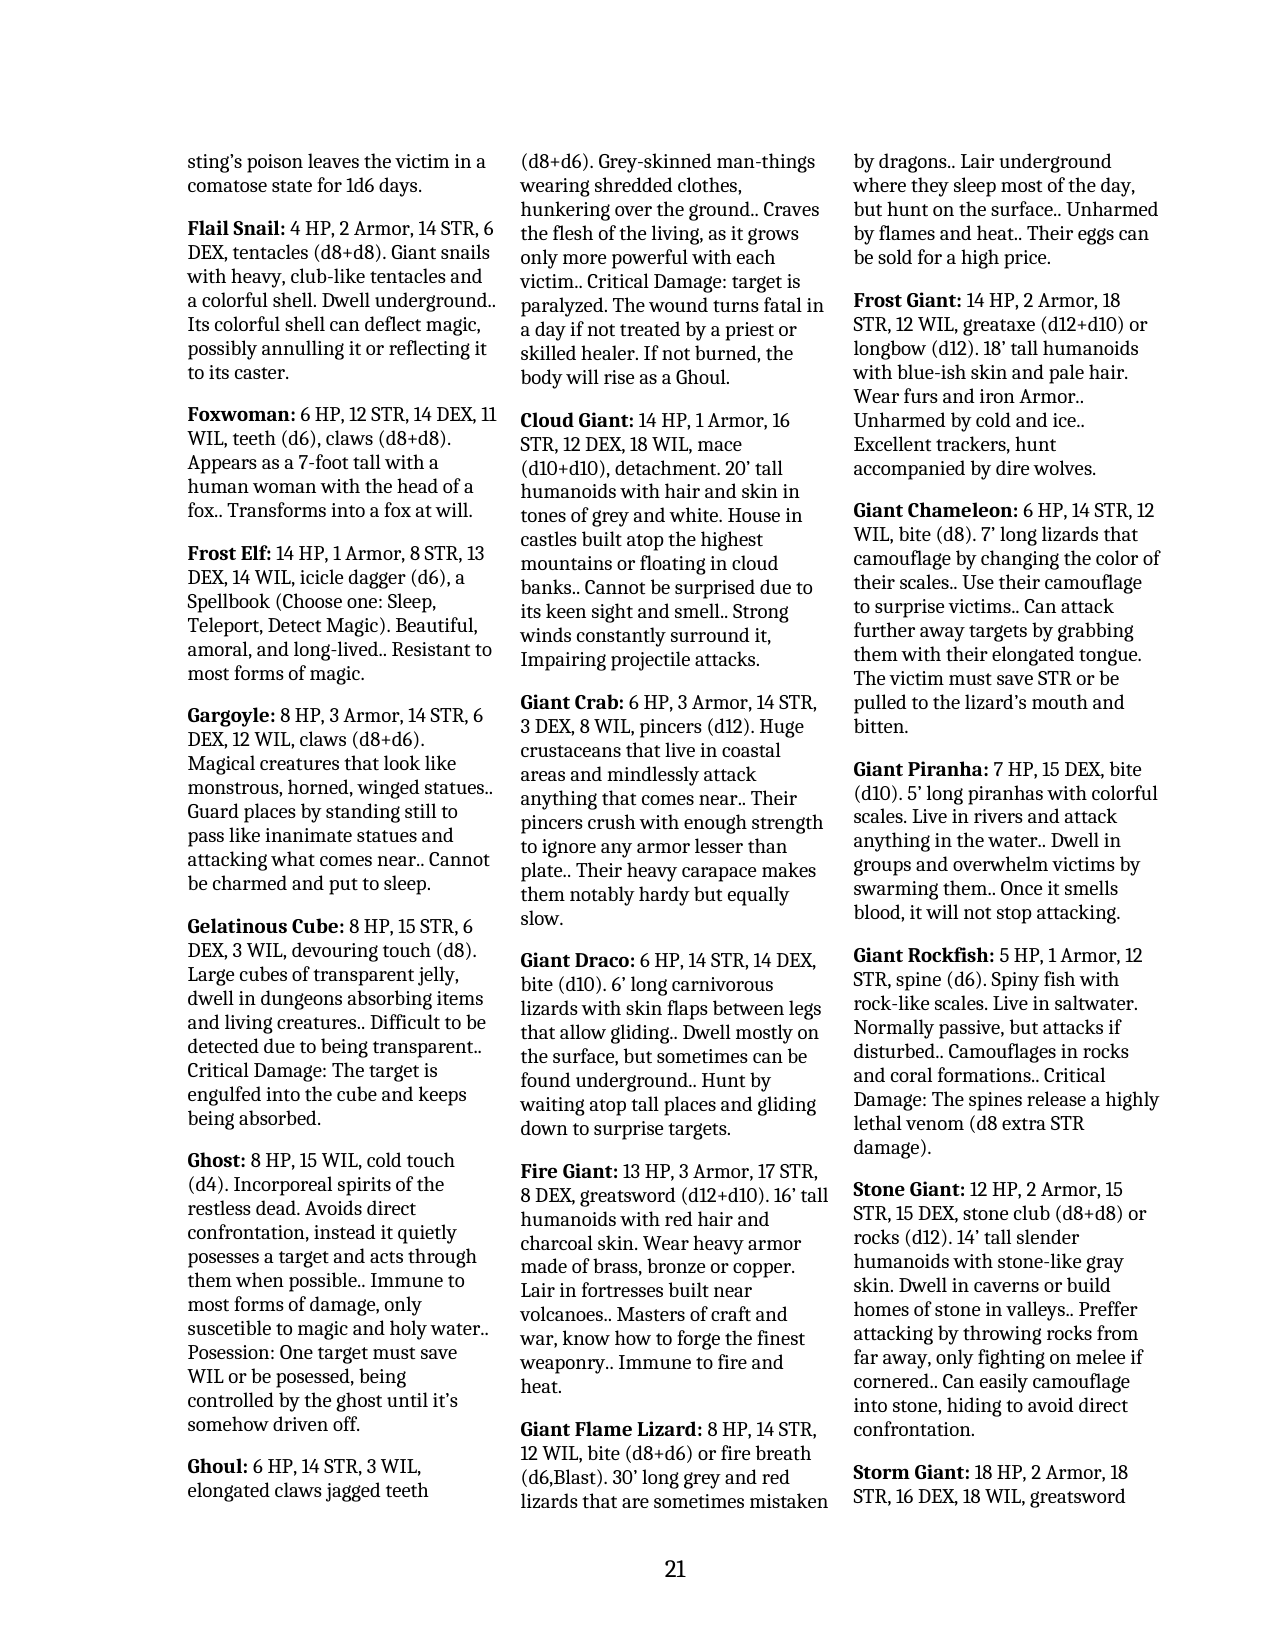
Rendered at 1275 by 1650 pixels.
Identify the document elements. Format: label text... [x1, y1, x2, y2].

text (d8+d6). Grey-skinned man-things wearing shredded clothes, hunkering over the ground.. Craves the flesh of the living, as it grows only more powerful with each victim.. Critical Damage: target is paralyzed. The wound turns fatal in a day if not treated by a priest or skilled healer. If not burned, the body will rise as a Ghoul. [520, 150, 829, 389]
text Frost Elf: 14 HP, 1 Armor, 8 STR, 13 DEX, 14 WIL, icicle dagger (d6), a Spellbook (Choose one: Sleep, Teleport, Detect Magic). Beautiful, amoral, and long-lived.. Resistant to most forms of magic. [187, 542, 496, 685]
text Cloud Giant: 14 HP, 1 Armor, 16 STR, 12 DEX, 18 WIL, mace (d10+d10), detachment. 20’ tall humanoids with hair and skin in tones of grey and white. House in castles built atop the highest mountains or floating in cloud banks.. Cannot be surprised due to its keen sight and smell.. Strong winds constantly surround it, Impairing projectile attacks. [520, 408, 829, 672]
text Flail Snail: 4 HP, 2 Armor, 14 STR, 6 DEX, tentacles (d8+d8). Giant snails with heavy, club-like tentacles and a colorful shell. Dwell underground.. Its colorful shell can deflect magic, possibly annulling it or reflecting it to its caster. [187, 217, 496, 384]
text Giant Piranha: 7 HP, 15 DEX, bite (d10). 5’ long piranhas with colorful scales. Live in rivers and attack anything in the water.. Dwell in groups and overwhelm victims by swarming them.. Once it smells blood, it will not stop attacking. [853, 757, 1162, 925]
text Stone Giant: 12 HP, 2 Armor, 15 STR, 15 DEX, stone club (d8+d8) or rocks (d12). 14’ tall slender humanoids with stone-like gray skin. Dwell in caverns or build homes of stone in valleys.. Preffer attacking by throwing rocks from far away, only fighting on melee if cornered.. Can easily camouflage into stone, hiding to avoid direct confrontation. [853, 1178, 1162, 1442]
text sting’s poison leaves the victim in a comatose state for 1d6 days. [187, 150, 496, 198]
text Fire Giant: 13 HP, 3 Armor, 17 STR, 8 DEX, greatsword (d12+d10). 16’ tall humanoids with red hair and charcoal skin. Wear heavy armor made of brass, bronze or copper. Lair in fortresses built near volcanoes.. Masters of craft and war, know how to forge the finest weaponry.. Immune to fire and heat. [520, 1159, 829, 1399]
text Ghost: 8 HP, 15 WIL, cold touch (d4). Incorporeal spirits of the restless dead. Avoids direct confrontation, instead it quietly posesses a target and acts through them when possible.. Immune to most forms of damage, only suscetible to magic and holy water.. Posession: One target must save WIL or be posessed, being controlled by the ghost until it’s somehow driven off. [187, 1149, 496, 1436]
text Giant Draco: 6 HP, 14 STR, 14 DEX, bite (d10). 6’ long carnivorous lizards with skin flaps between legs that allow gliding.. Dwell mostly on the surface, but sometimes can be found underground.. Hunt by waiting atop tall places and gliding down to surprise targets. [520, 949, 829, 1141]
text Gargoyle: 8 HP, 3 Armor, 14 STR, 6 DEX, 12 WIL, claws (d8+d6). Magical creatures that look like monstrous, horned, winged statues.. Guard places by standing still to pass like inanimate statues and attacking what comes near.. Cannot be charmed and put to sleep. [187, 704, 496, 896]
text Storm Giant: 18 HP, 2 Armor, 18 STR, 16 DEX, 18 WIL, greatsword [853, 1460, 1162, 1508]
text Gelatinous Cube: 8 HP, 15 STR, 6 DEX, 3 WIL, devouring touch (d8). Large cubes of transparent jelly, dwell in dungeons absorbing items and living creatures.. Difficult to be detected due to being transparent.. Critical Damage: The target is engulfed into the cube and keeps being absorbed. [187, 914, 496, 1130]
text Giant Rockfish: 5 HP, 1 Armor, 12 STR, spine (d6). Spiny fish with rock-like scales. Live in saltwater. Normally passive, but attacks if disturbed.. Camouflages in rocks and coral formations.. Critical Damage: The spines release a highly lethal venom (d8 extra STR damage). [853, 944, 1162, 1159]
text Foxwoman: 6 HP, 12 STR, 14 DEX, 11 WIL, teeth (d6), claws (d8+d8). Appears as a 7-foot tall with a human woman with the head of a fox.. Transforms into a fox at will. [187, 403, 496, 523]
text Ghoul: 6 HP, 14 STR, 3 WIL, elongated claws jagged teeth [187, 1455, 496, 1503]
text by dragons.. Lair underground where they sleep most of the day, but hunt on the surface.. Unharmed by flames and heat.. Their eggs can be sold for a high price. [853, 150, 1162, 270]
text Giant Flame Lizard: 8 HP, 14 STR, 12 WIL, bite (d8+d6) or fire breath (d6,Blast). 30’ long grey and red lizards that are sometimes mistaken [520, 1418, 829, 1513]
text Giant Crab: 6 HP, 3 Armor, 14 STR, 3 DEX, 8 WIL, pincers (d12). Huge crustaceans that live in coastal areas and mindlessly attack anything that comes near.. Their pincers crush with enough strength to ignore any armor lesser than plate.. Their heavy carapace makes them notably hardy but equally slow. [520, 691, 829, 930]
text Giant Chameleon: 6 HP, 14 STR, 12 WIL, bite (d8). 7’ long lizards that camouflage by changing the color of their scales.. Use their camouflage to surprise victims.. Can attack further away targets by grabbing them with their elongated tongue. The victim must save STR or be pulled to the lizard’s mouth and bitten. [853, 499, 1162, 738]
text Frost Giant: 14 HP, 2 Armor, 18 STR, 12 WIL, greataxe (d12+d10) or longbow (d12). 18’ tall humanoids with blue-ish skin and pale hair. Wear furs and iron Armor.. Unharmed by cold and ice.. Excellent trackers, hunt accompanied by dire wolves. [853, 288, 1162, 480]
